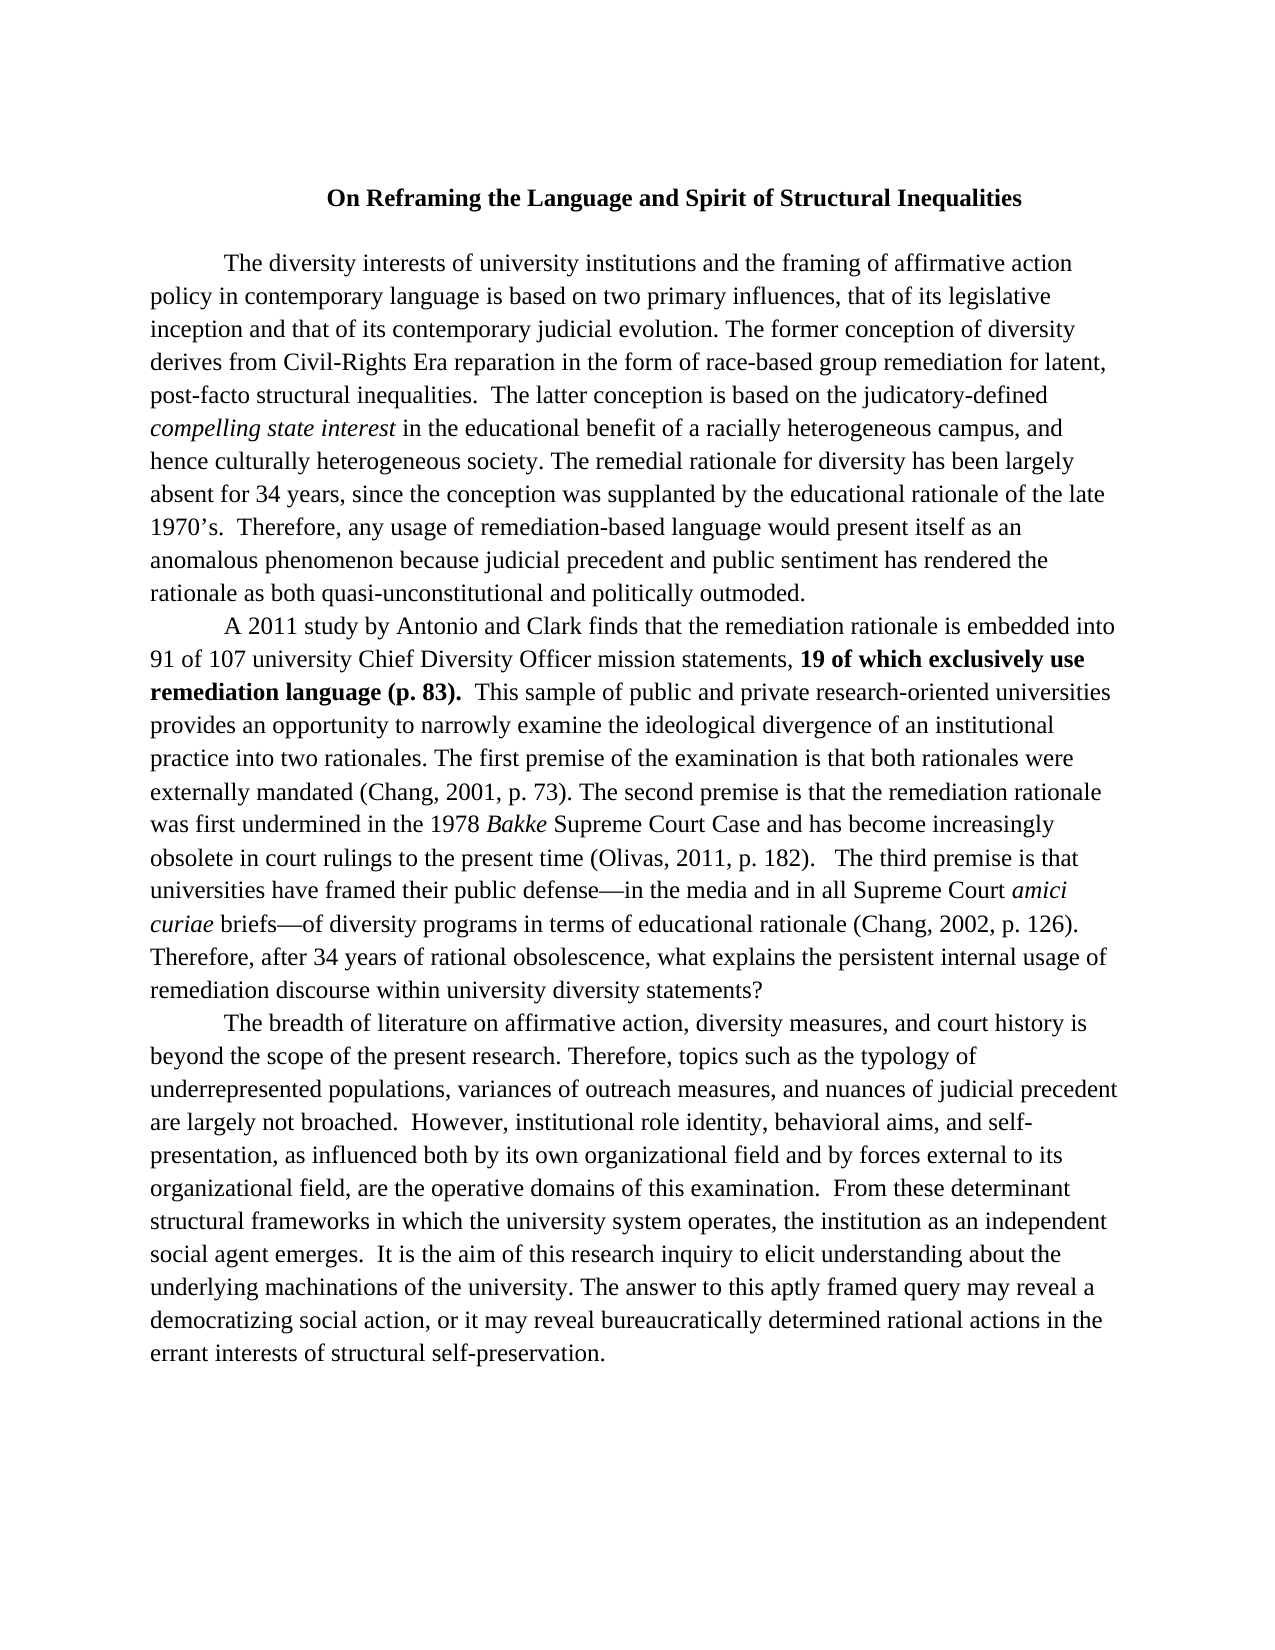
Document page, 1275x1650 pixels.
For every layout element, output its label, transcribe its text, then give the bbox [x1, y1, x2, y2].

text On Reframing the Language and Spirit of Structural Inequalities [150, 183, 1125, 212]
text A 2011 study by Antonio and Clark finds that the remediation rationale is embedded into 91 of 107 university Chief Diversity Officer mission statements, 19 of which exclusively use remediation language (p. 83). This sample of public and private research-oriented universities provides an opportunity to narrowly examine the ideological divergence of an institutional practice into two rationales. The first premise of the examination is that both rationales were externally mandated (Chang, 2001, p. 73). The second premise is that the remediation rationale was first undermined in the 1978 Bakke Supreme Court Case and has become increasingly obsolete in court rulings to the present time (Olivas, 2011, p. 182). The third premise is that universities have framed their public defense—in the media and in all Supreme Court amici curiae briefs—of diversity programs in terms of educational rationale (Chang, 2002, p. 126). Therefore, after 34 years of rational obsolescence, what explains the persistent internal usage of remediation discourse within university diversity statements? [150, 611, 1125, 1003]
text The breadth of literature on affirmative action, diversity measures, and court history is beyond the scope of the present research. Therefore, topics such as the typology of underrepresented populations, variances of outreach measures, and nuances of judicial precedent are largely not broached. However, institutional role identity, behavioral aims, and self-presentation, as influenced both by its own organizational field and by forces external to its organizational field, are the operative domains of this examination. From these determinant structural frameworks in which the university system operates, the institution as an independent social agent emerges. It is the aim of this research inquiry to elicit understanding about the underlying machinations of the university. The answer to this aptly framed query may reveal a democratizing social action, or it may reveal bureaucratically determined rational actions in the errant interests of structural self-preservation. [150, 1008, 1125, 1367]
text The diversity interests of university institutions and the framing of affirmative action policy in contemporary language is based on two primary influences, that of its legislative inception and that of its contemporary judicial evolution. The former conception of diversity derives from Civil-Rights Era reparation in the form of race-based group remediation for latent, post-facto structural inequalities. The latter conception is based on the judicatory-defined compelling state interest in the educational benefit of a racially heterogeneous campus, and hence culturally heterogeneous society. The remedial rationale for diversity has been largely absent for 34 years, since the conception was supplanted by the educational rationale of the late 1970’s. Therefore, any usage of remediation-based language would present itself as an anomalous phenomenon because judicial precedent and public sentiment has rendered the rationale as both quasi-unconstitutional and politically outmoded. [150, 248, 1125, 607]
